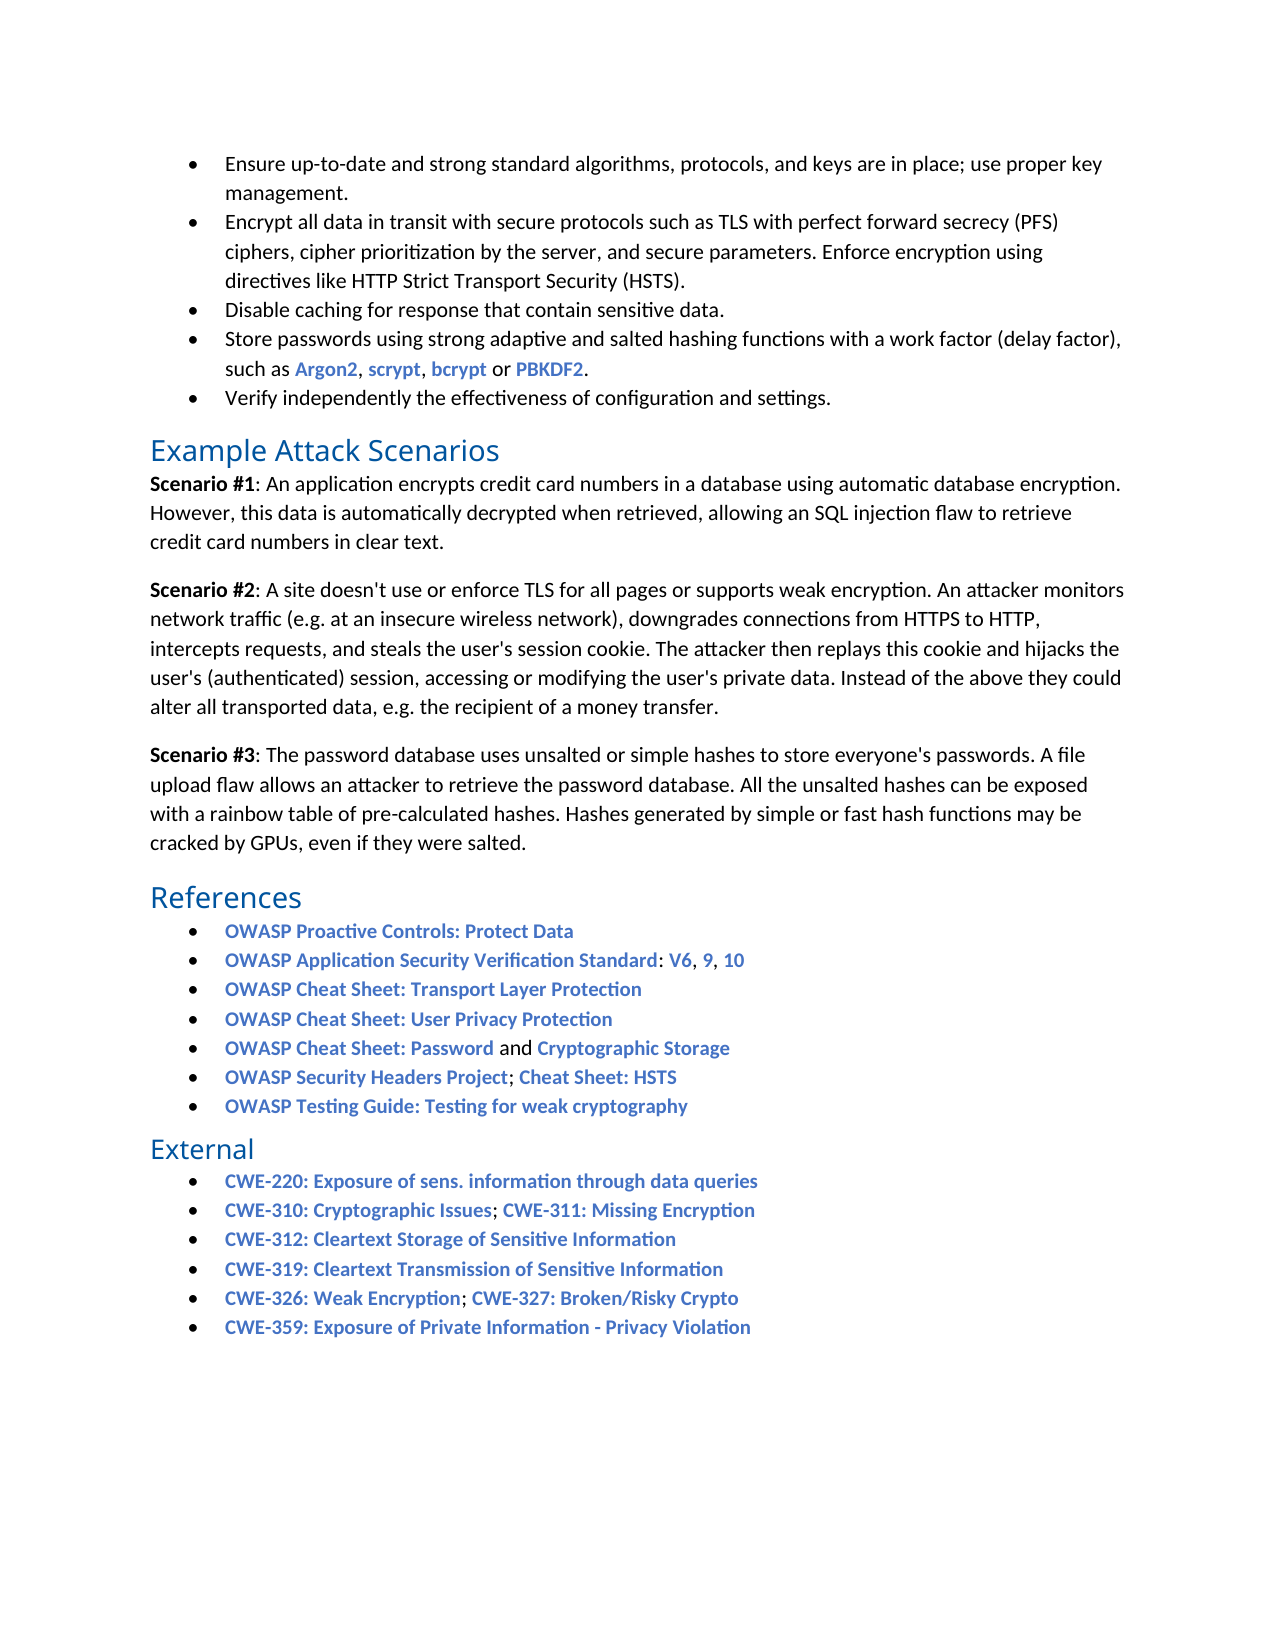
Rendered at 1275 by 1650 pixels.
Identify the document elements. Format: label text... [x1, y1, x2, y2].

list OWASP Application Security Verification Standard: V6, 9, 10 [187, 946, 1125, 973]
subtitle References [150, 877, 1125, 917]
list CWE-312: Cleartext Storage of Sensitive Information [187, 1226, 1125, 1252]
list Encrypt all data in transit with secure protocols such as TLS with perfect forward secrecy (PFS) ciphers, cipher prioritization by the server, and secure parameters. Enforce encryption using directives like HTTP Strict Transport Security (HSTS). [187, 208, 1125, 294]
list CWE-310: Cryptographic Issues; CWE-311: Missing Encryption [187, 1196, 1125, 1223]
text Scenario #3: The password database uses unsalted or simple hashes to store everyone's passwords. A file upload flaw allows an attacker to retrieve the password database. All the unsalted hashes can be exposed with a rainbow table of pre-calculated hashes. Hashes generated by simple or fast hash functions may be cracked by GPUs, even if they were salted. [150, 741, 1125, 856]
text Scenario #2: A site doesn't use or enforce TLS for all pages or supports weak encryption. An attacker monitors network traffic (e.g. at an insecure wireless network), downgrades connections from HTTPS to HTTP, intercepts requests, and steals the user's session cookie. The attacker then replays this cookie and hijacks the user's (authenticated) session, accessing or modifying the user's private data. Instead of the above they could alter all transported data, e.g. the recipient of a money transfer. [150, 576, 1125, 720]
list CWE-359: Exposure of Private Information - Privacy Violation [187, 1313, 1125, 1340]
text Scenario #1: An application encrypts credit card numbers in a database using automatic database encryption. However, this data is automatically decrypted when retrieved, allowing an SQL injection flaw to retrieve credit card numbers in clear text. [150, 470, 1125, 555]
list CWE-326: Weak Encryption; CWE-327: Broken/Risky Crypto [187, 1284, 1125, 1311]
list Store passwords using strong adaptive and salted hashing functions with a work factor (delay factor), such as Argon2, scrypt, bcrypt or PBKDF2. [187, 326, 1125, 382]
list OWASP Security Headers Project; Cheat Sheet: HSTS [187, 1063, 1125, 1090]
list CWE-220: Exposure of sens. information through data queries [187, 1167, 1125, 1194]
list OWASP Cheat Sheet: Transport Layer Protection [187, 976, 1125, 1002]
list OWASP Testing Guide: Testing for weak cryptography [187, 1093, 1125, 1119]
list OWASP Cheat Sheet: Password and Cryptographic Storage [187, 1034, 1125, 1061]
subtitle External [150, 1130, 1125, 1167]
list OWASP Cheat Sheet: User Privacy Protection [187, 1005, 1125, 1031]
list Ensure up-to-date and strong standard algorithms, protocols, and keys are in place; use proper key management. [187, 150, 1125, 206]
list CWE-319: Cleartext Transmission of Sensitive Information [187, 1255, 1125, 1282]
list Disable caching for response that contain sensitive data. [187, 296, 1125, 323]
list Verify independently the effectiveness of configuration and settings. [187, 384, 1125, 411]
subtitle Example Attack Scenarios [150, 430, 1125, 470]
list OWASP Proactive Controls: Protect Data [187, 917, 1125, 944]
